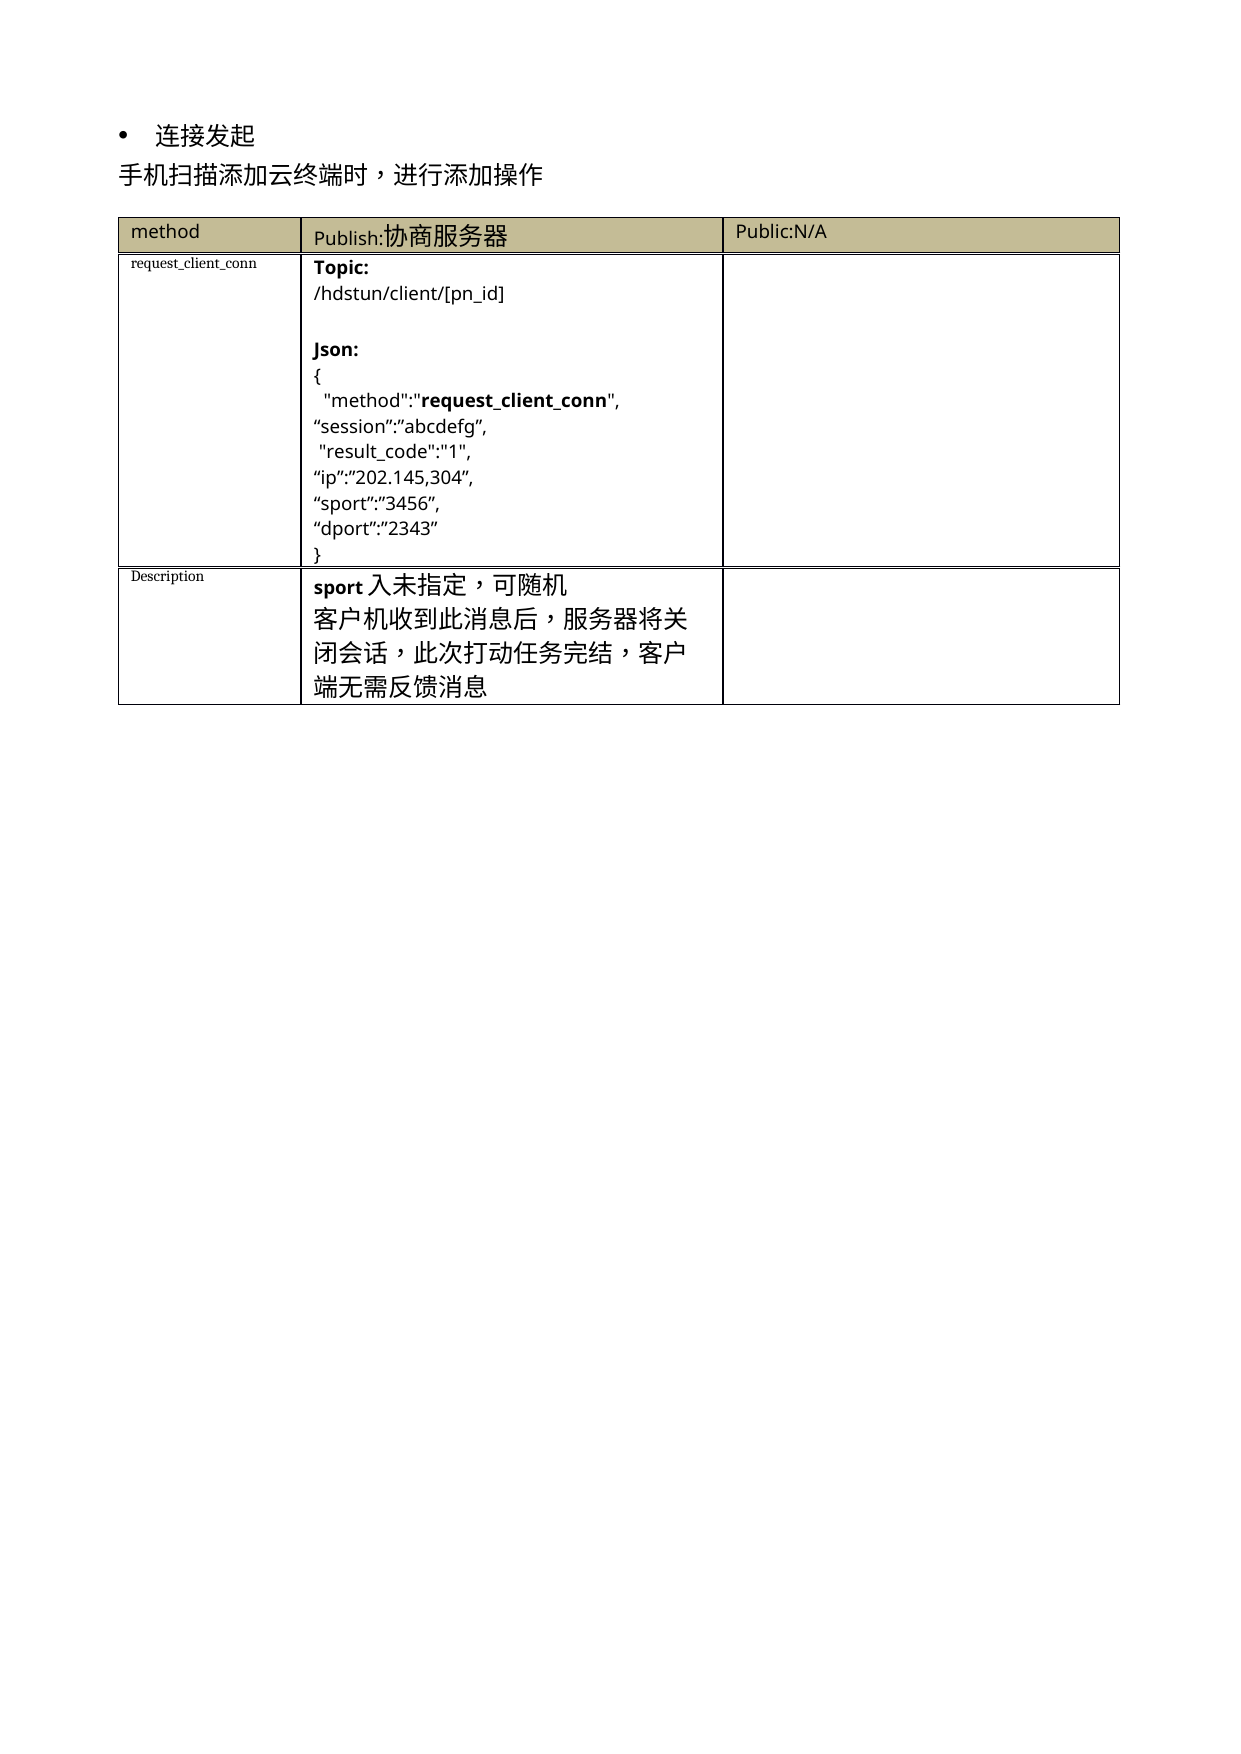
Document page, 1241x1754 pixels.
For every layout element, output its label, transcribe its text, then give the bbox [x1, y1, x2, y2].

table_cell Topic: /hdstun/client/[pn_id] Json: { "method":"request_client_conn", “session”:”abcdefg”, "result_code":"1", “ip”:”202.145,304”, “sport”:”3456”, “dport”:”2343” } [302, 255, 722, 566]
table_header method [119, 218, 300, 252]
table_cell request_client_conn [119, 255, 300, 566]
table_cell Description [119, 569, 300, 704]
list 连接发起 [81, 118, 1122, 152]
table_cell [724, 569, 1119, 704]
table_cell [724, 255, 1119, 566]
table_header Public:N/A [724, 218, 1119, 252]
table_header Publish:协商服务器 [302, 218, 722, 252]
table_cell sport入未指定，可随机 客户机收到此消息后，服务器将关闭会话，此次打动任务完结，客户端无需反馈消息 [302, 569, 722, 704]
text 手机扫描添加云终端时，进行添加操作 [118, 157, 1122, 191]
